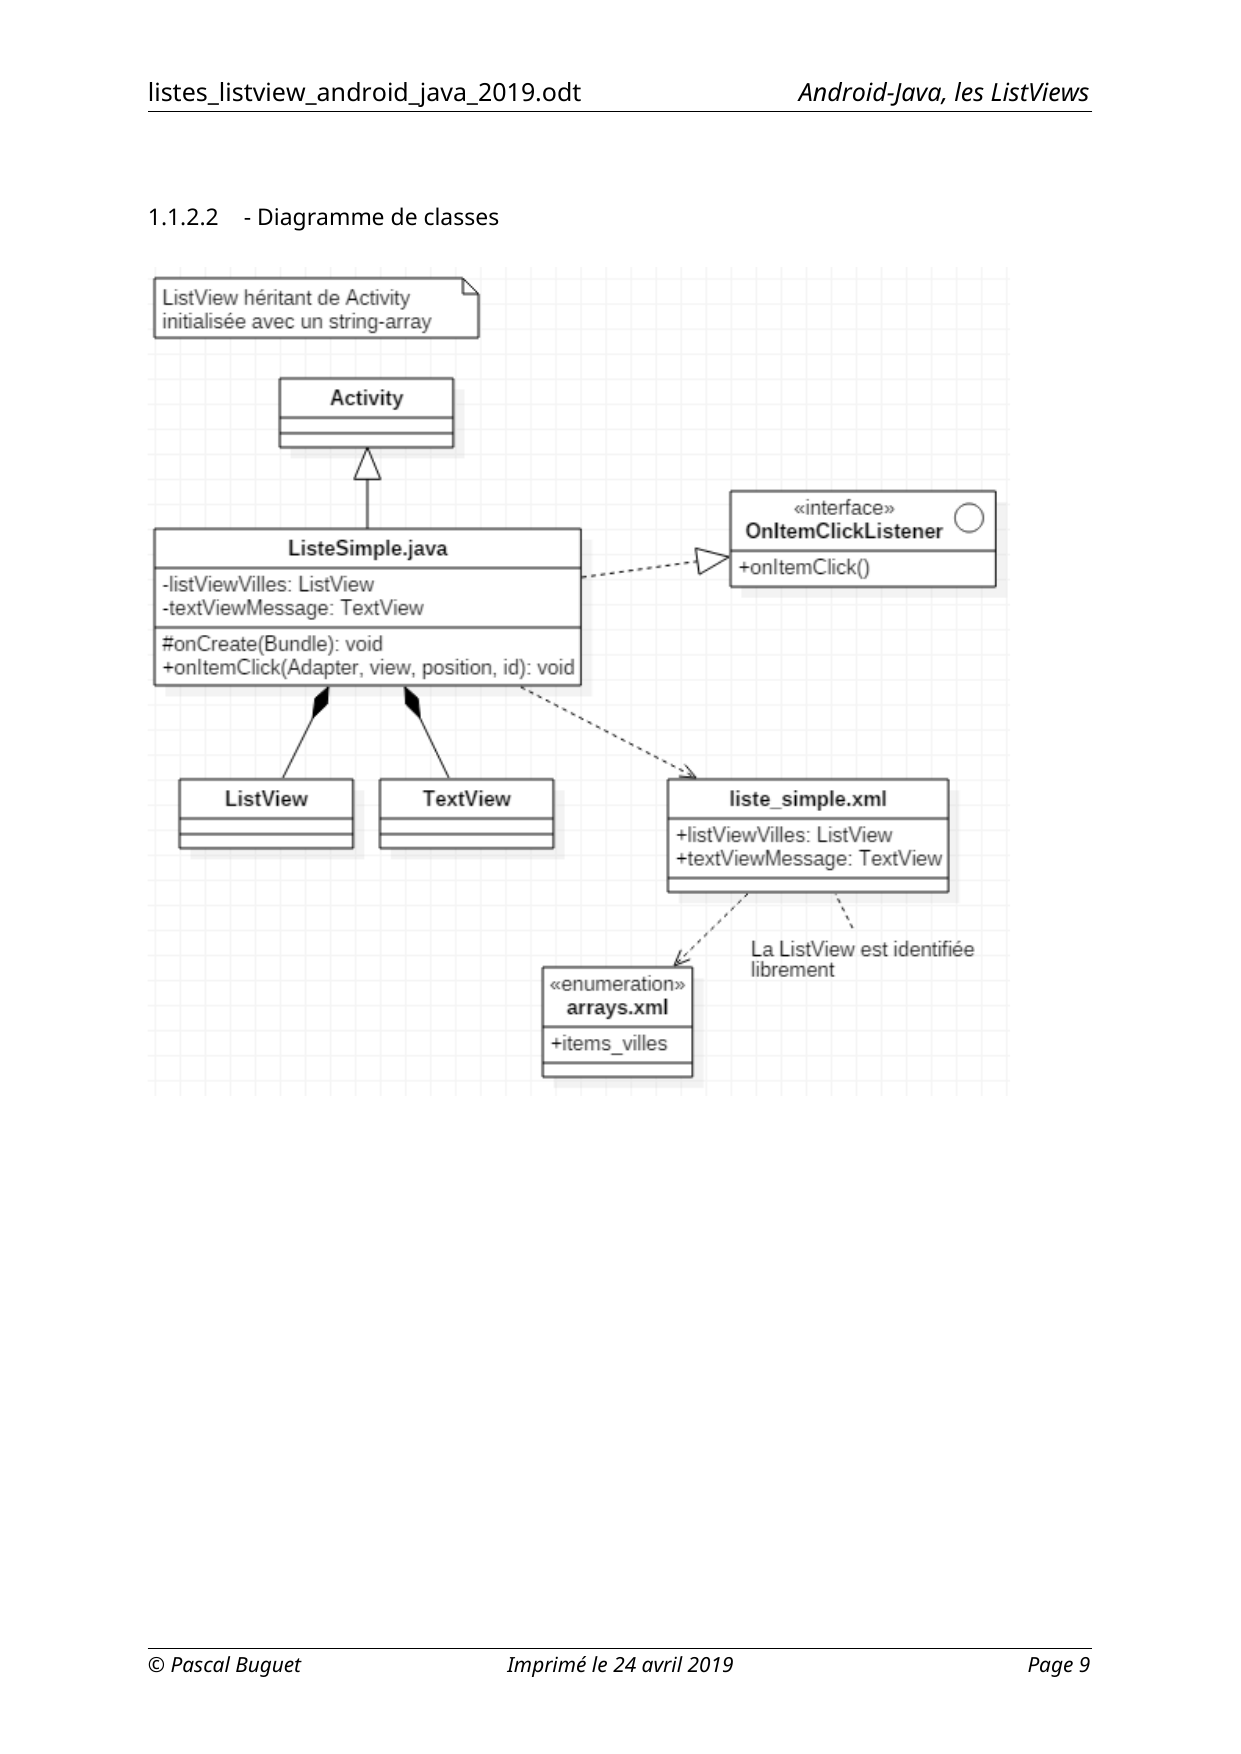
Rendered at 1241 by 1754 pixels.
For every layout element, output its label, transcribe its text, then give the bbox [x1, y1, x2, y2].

subtitle - Diagramme de classes [148, 201, 1092, 232]
picture [147, 267, 1011, 1096]
